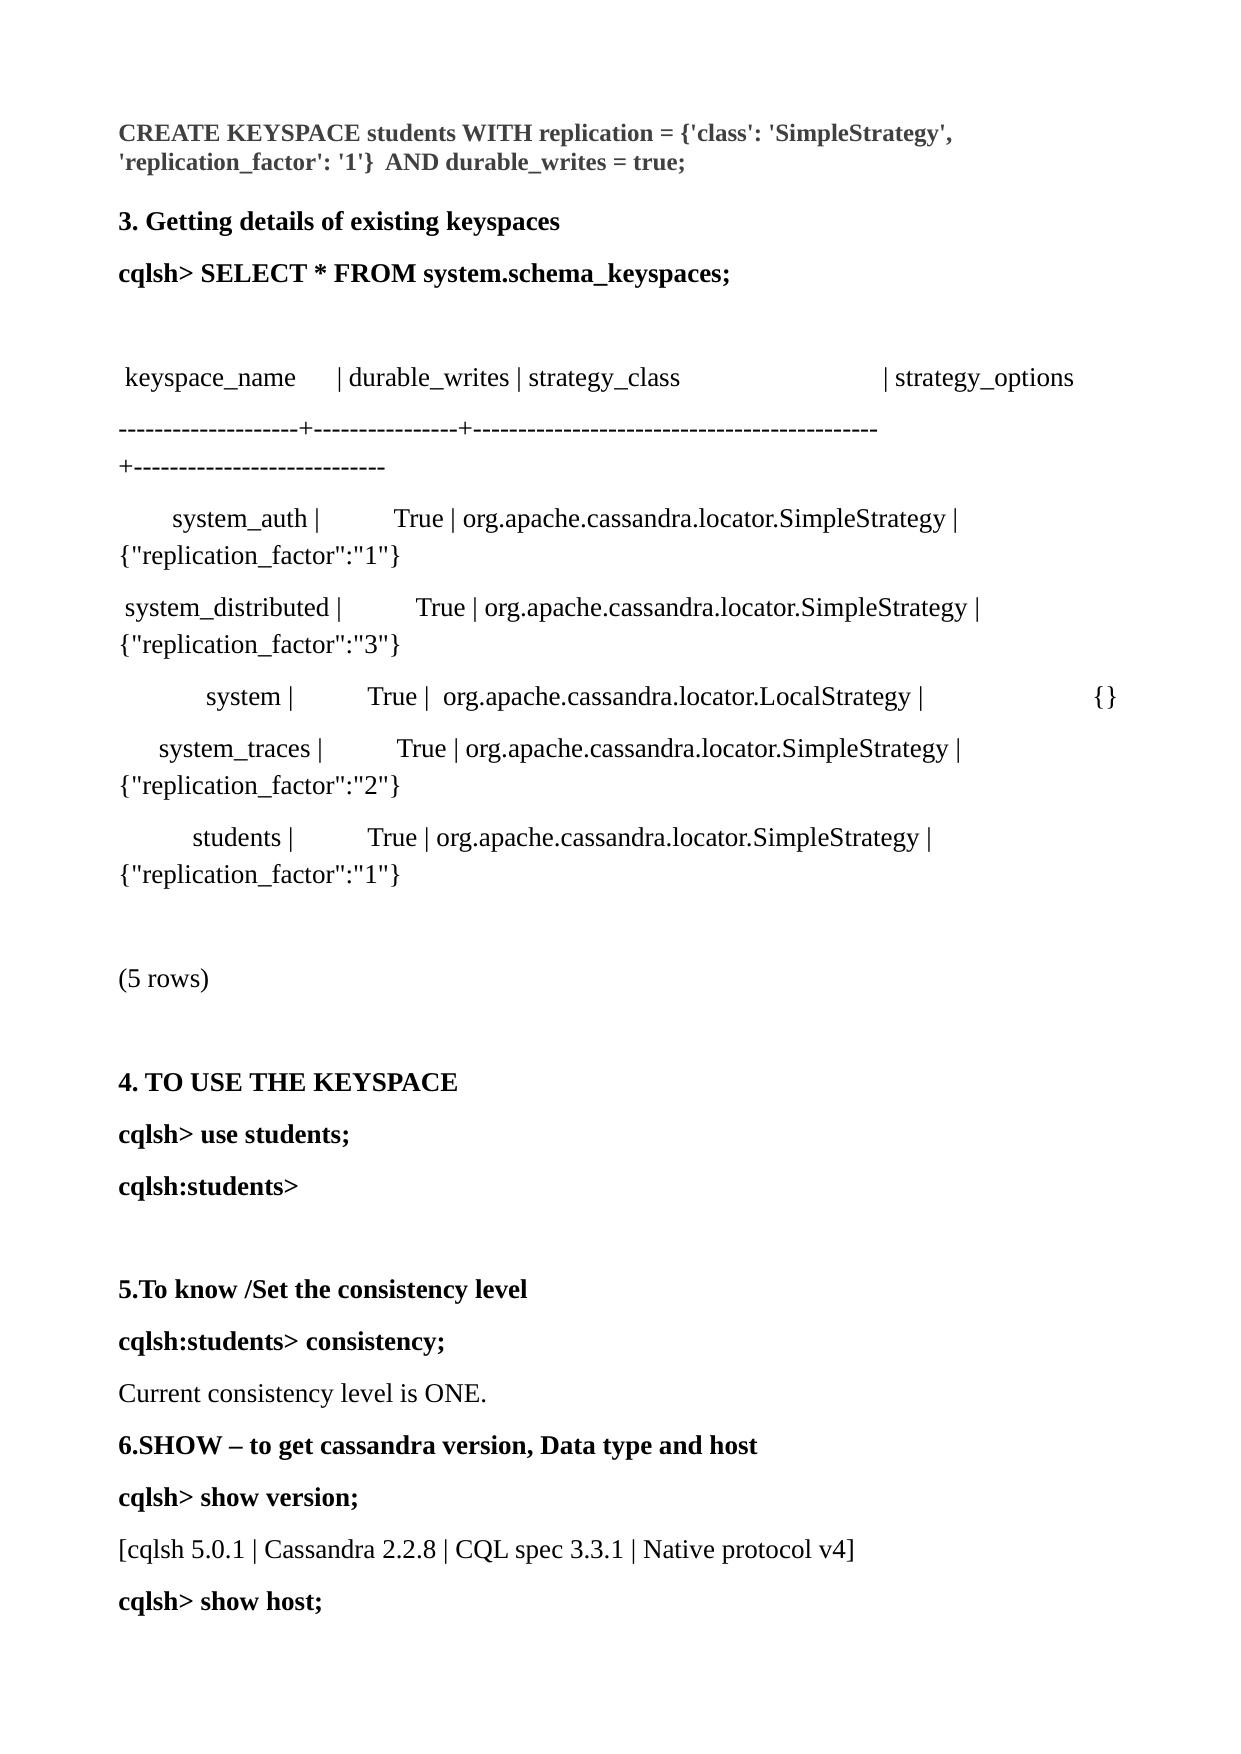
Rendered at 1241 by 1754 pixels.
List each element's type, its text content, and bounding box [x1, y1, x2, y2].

text system_distributed | True | org.apache.cassandra.locator.SimpleStrategy | {"replication_factor":"3"} [118, 591, 1122, 659]
text system | True | org.apache.cassandra.locator.LocalStrategy | {} [118, 680, 1122, 711]
text 3. Getting details of existing keyspaces [118, 205, 1122, 236]
text 5.To know /Set the consistency level [118, 1273, 1122, 1304]
text cqlsh:students> consistency; [118, 1325, 1122, 1356]
text 6.SHOW – to get cassandra version, Data type and host [118, 1429, 1122, 1460]
text --------------------+----------------+---------------------------------------------+---------------------------- [118, 413, 1122, 481]
text cqlsh> SELECT * FROM system.schema_keyspaces; [118, 257, 1122, 288]
text cqlsh:students> [118, 1170, 1122, 1201]
text Current consistency level is ONE. [118, 1377, 1122, 1408]
text system_auth | True | org.apache.cassandra.locator.SimpleStrategy | {"replication_factor":"1"} [118, 502, 1122, 570]
text system_traces | True | org.apache.cassandra.locator.SimpleStrategy | {"replication_factor":"2"} [118, 732, 1122, 800]
text cqlsh> use students; [118, 1118, 1122, 1149]
text [cqlsh 5.0.1 | Cassandra 2.2.8 | CQL spec 3.3.1 | Native protocol v4] [118, 1533, 1122, 1564]
text students | True | org.apache.cassandra.locator.SimpleStrategy | {"replication_factor":"1"} [118, 821, 1122, 889]
text 4. TO USE THE KEYSPACE [118, 1066, 1122, 1097]
text cqlsh> show host; [118, 1585, 1122, 1616]
title CREATE KEYSPACE students WITH replication = {'class': 'SimpleStrategy', 'replication_factor': '1'} AND durable_writes = true; [118, 118, 1122, 176]
text keyspace_name | durable_writes | strategy_class | strategy_options [118, 361, 1122, 392]
text (5 rows) [118, 962, 1122, 993]
text cqlsh> show version; [118, 1481, 1122, 1512]
